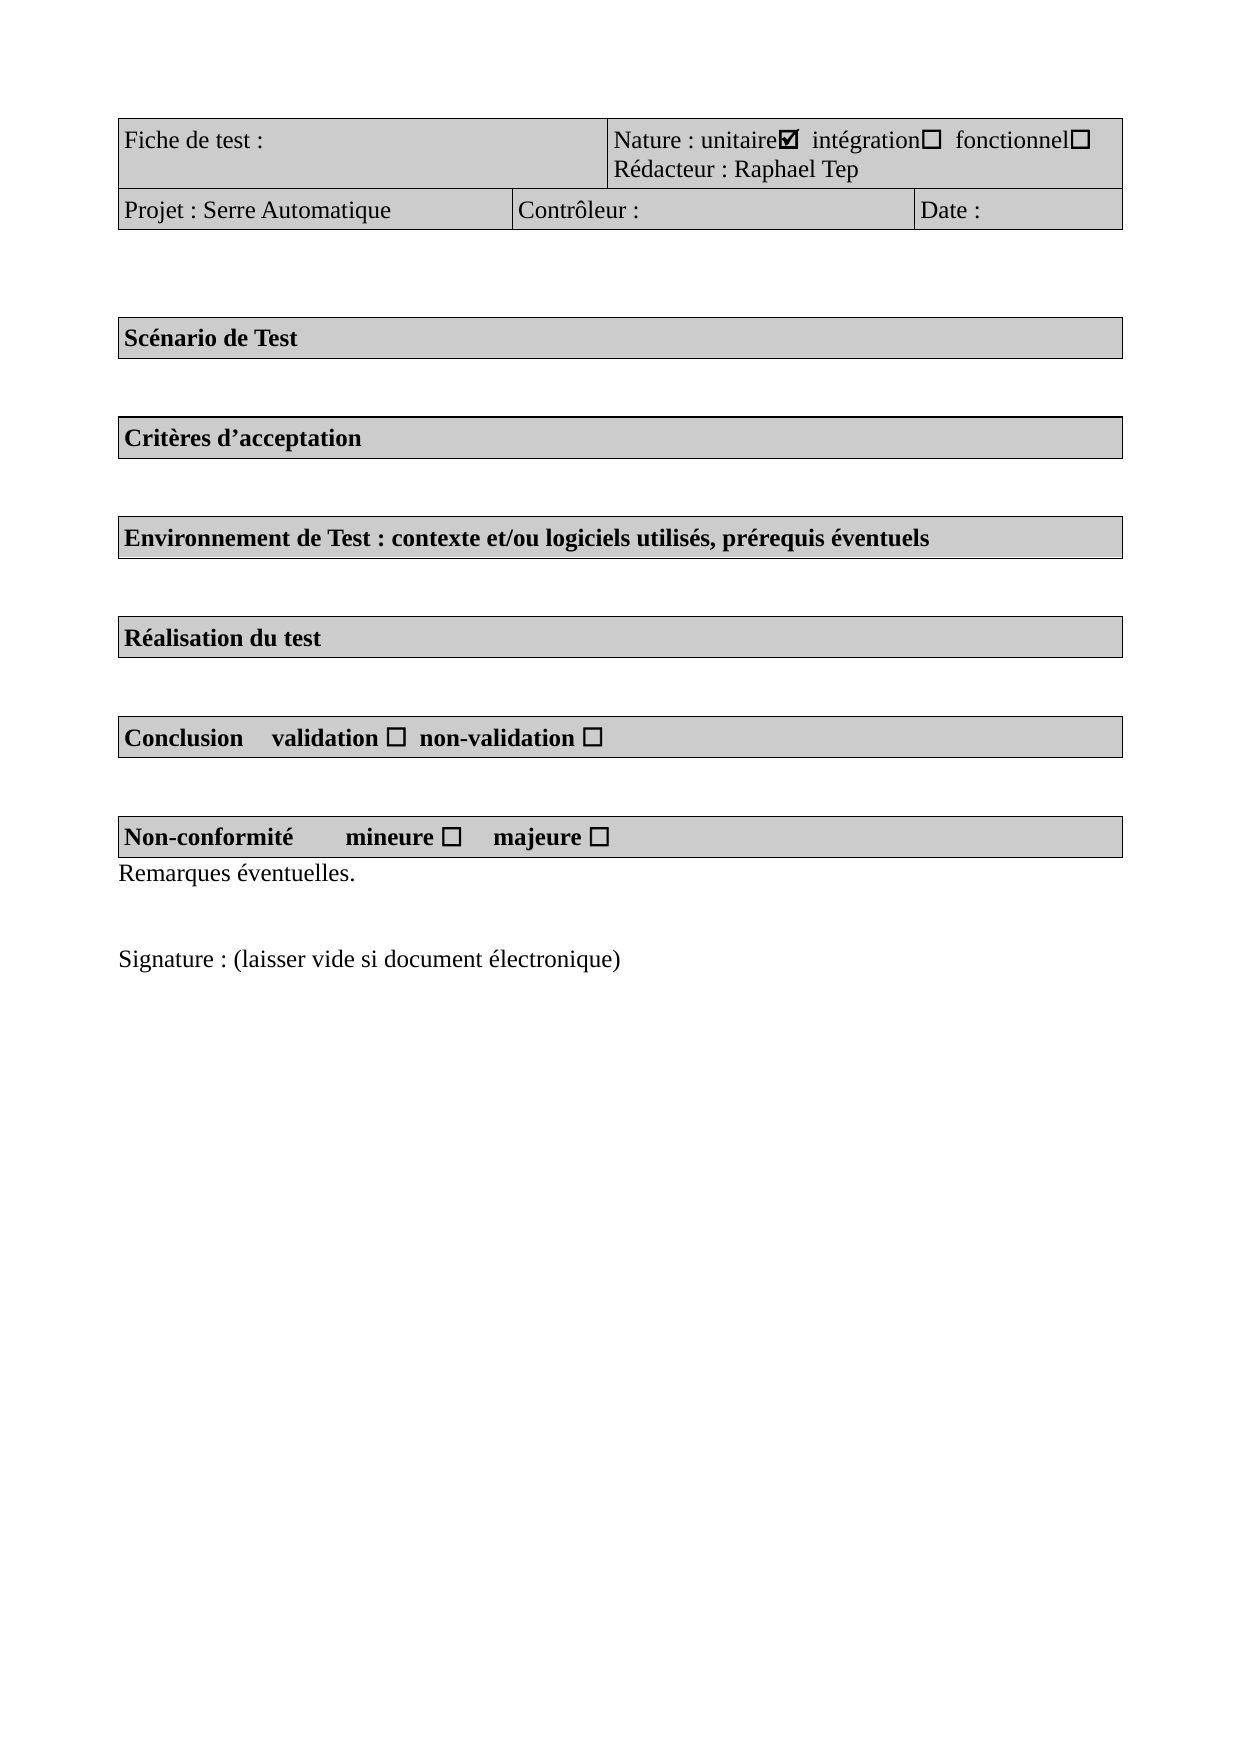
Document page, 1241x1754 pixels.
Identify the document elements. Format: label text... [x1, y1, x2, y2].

table_cell Contrôleur : [513, 189, 914, 229]
table_header Réalisation du test [119, 617, 1122, 657]
table_header Nature : unitaire☑ intégration☐ fonctionnel☐ Rédacteur : Raphael Tep [608, 119, 1122, 188]
table_header Non-conformité mineure ☐ majeure ☐ [119, 817, 1122, 857]
table_cell Projet : Serre Automatique [119, 189, 512, 229]
table_header Conclusion validation ☐ non-validation ☐ [119, 717, 1122, 757]
text Remarques éventuelles. [118, 858, 1122, 887]
table_header Environnement de Test : contexte et/ou logiciels utilisés, prérequis éventuels [119, 517, 1122, 557]
table_header Critères d’acceptation [119, 418, 1122, 458]
text Signature : (laisser vide si document électronique) [118, 944, 1122, 973]
table_header Scénario de Test [119, 318, 1122, 358]
table_cell Date : [915, 189, 1122, 229]
table_header Fiche de test : [119, 119, 607, 188]
